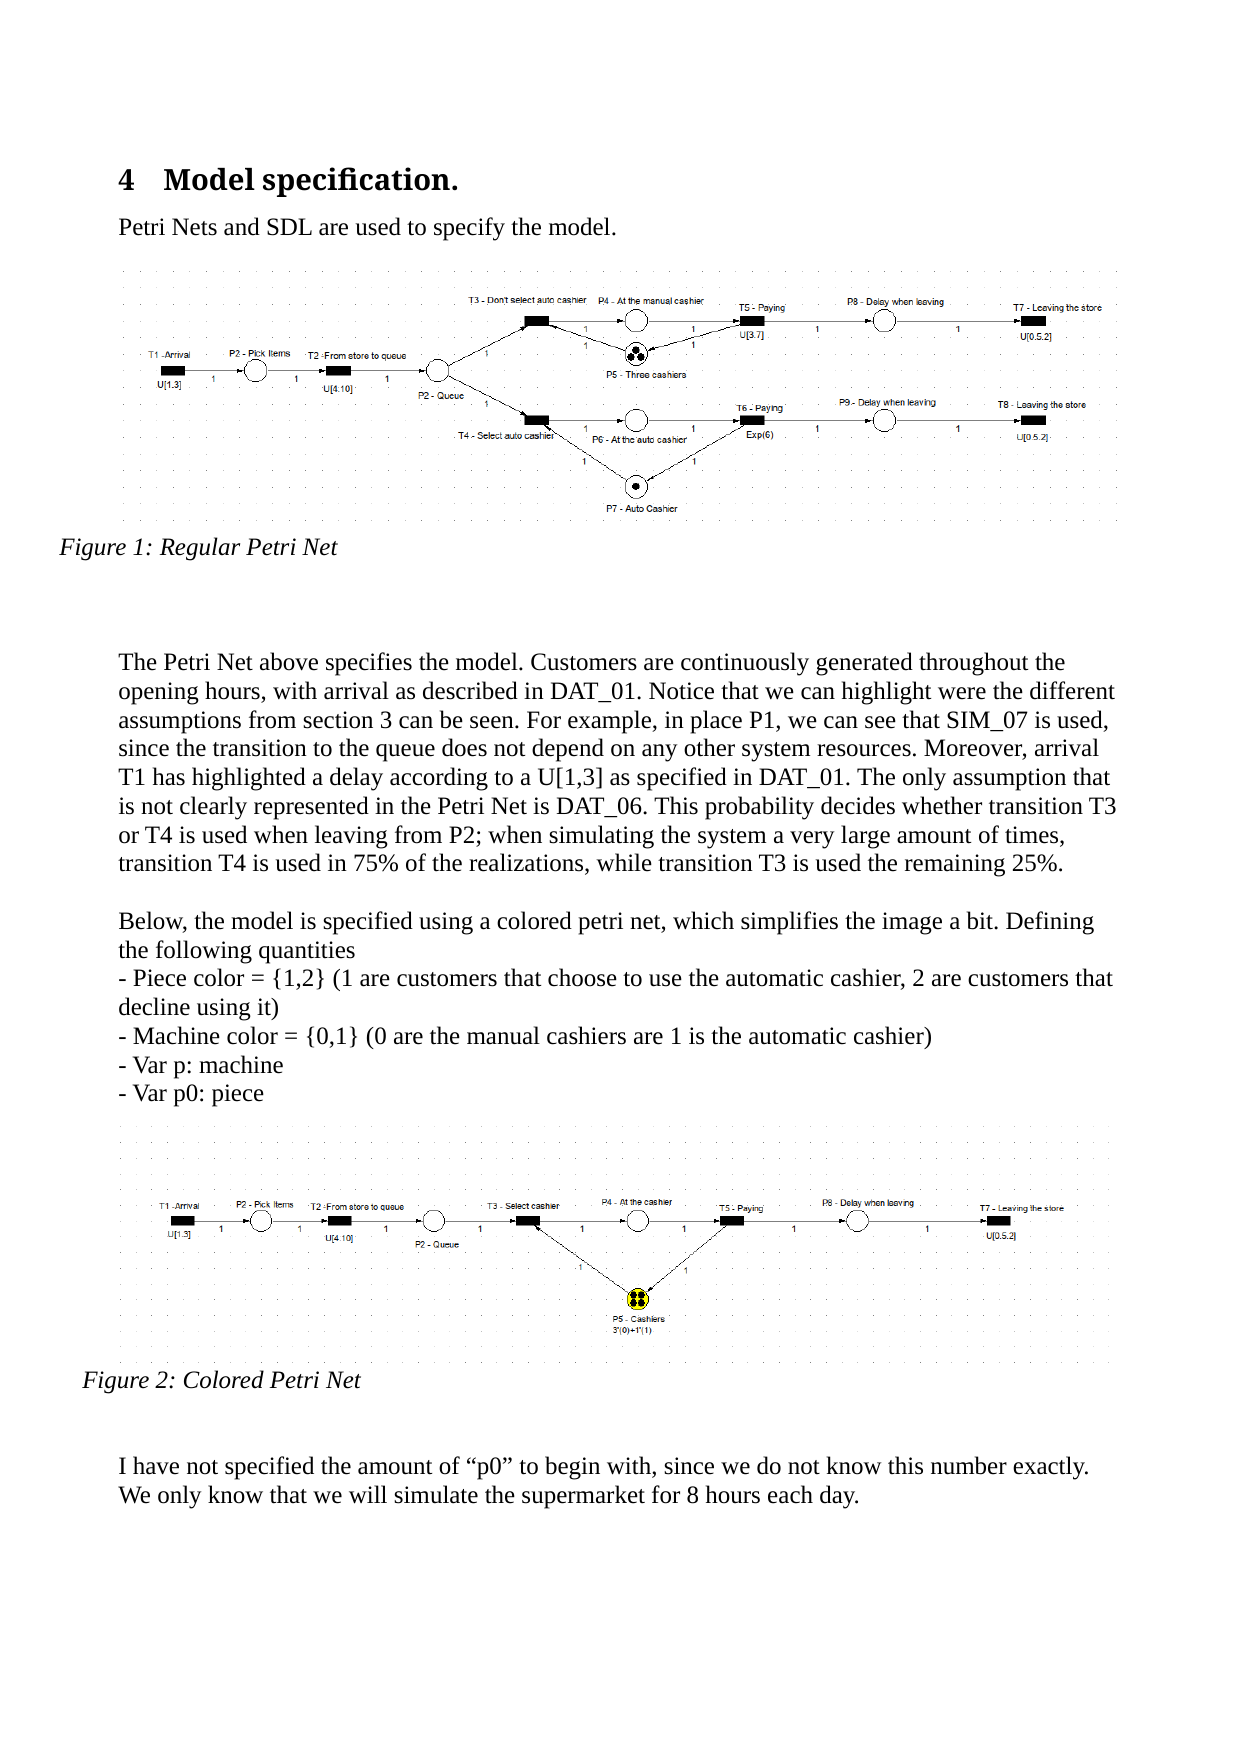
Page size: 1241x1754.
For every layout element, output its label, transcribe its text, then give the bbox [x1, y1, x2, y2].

text Figure 1: Regular Petri Net [59, 259, 1181, 561]
text - Machine color = {0,1} (0 are the manual cashiers are 1 is the automatic cashier) [118, 1021, 1122, 1050]
text The Petri Net above specifies the model. Customers are continuously generated throughout the opening hours, with arrival as described in DAT_01. Notice that we can highlight were the different assumptions from section 3 can be seen. For example, in place P1, we can see that SIM_07 is used, since the transition to the queue does not depend on any other system resources. Moreover, arrival T1 has highlighted a delay according to a U[1,3] as specified in DAT_01. The only assumption that is not clearly represented in the Petri Net is DAT_06. This probability decides whether transition T3 or T4 is used when leaving from P2; when simulating the system a very large amount of times, transition T4 is used in 75% of the realizations, while transition T3 is used the remaining 25%. [118, 647, 1122, 877]
picture [118, 1119, 1123, 1365]
text - Piece color = {1,2} (1 are customers that choose to use the automatic cashier, 2 are customers that decline using it) [118, 963, 1122, 1021]
text - Var p: machine [118, 1050, 1122, 1078]
subtitle Model specification. [118, 159, 1122, 199]
picture [118, 258, 1123, 533]
text Figure 2: Colored Petri Net [82, 1120, 1158, 1393]
text Petri Nets and SDL are used to specify the model. [118, 212, 1122, 240]
text I have not specified the amount of “p0” to begin with, since we do not know this number exactly. We only know that we will simulate the supermarket for 8 hours each day. [118, 1451, 1122, 1508]
text - Var p0: piece [118, 1078, 1122, 1107]
text Below, the model is specified using a colored petri net, which simplifies the image a bit. Defining the following quantities [118, 906, 1122, 963]
